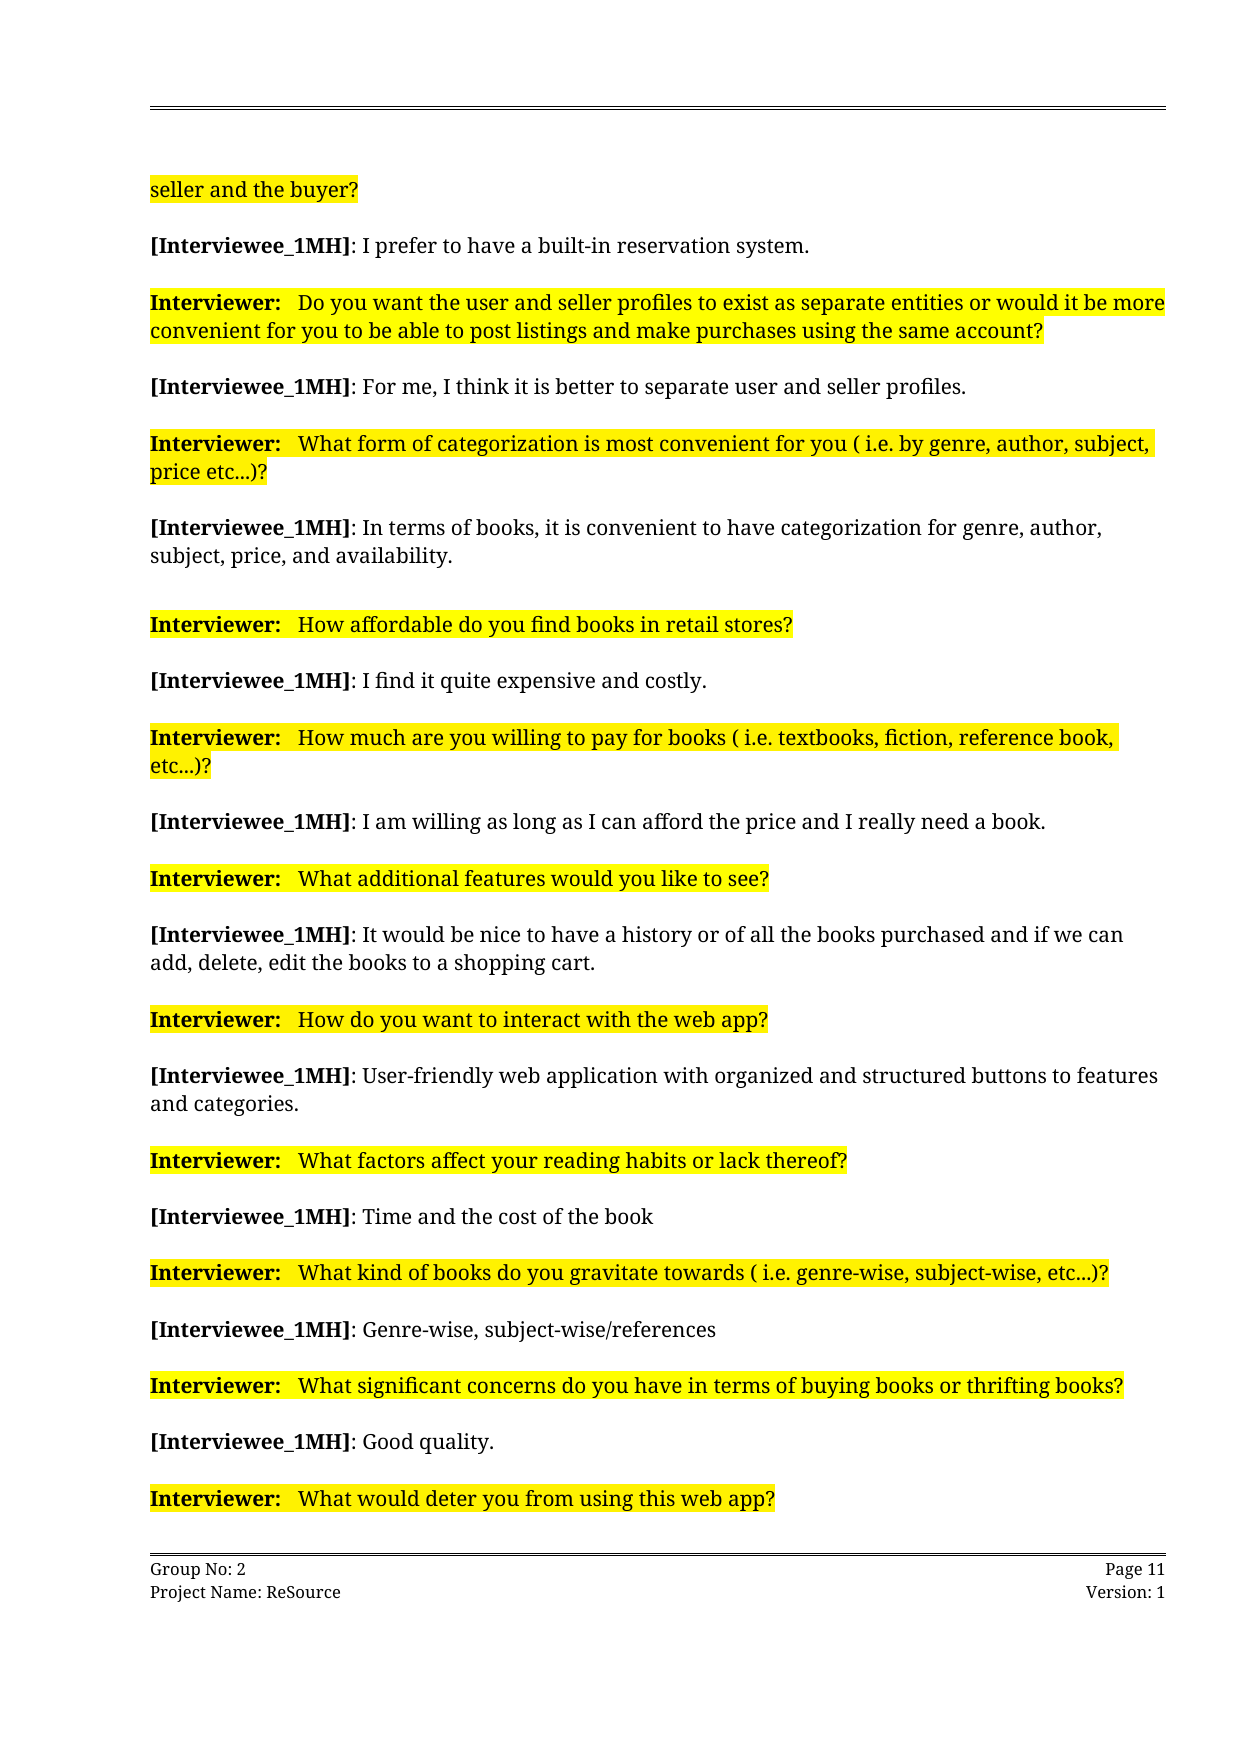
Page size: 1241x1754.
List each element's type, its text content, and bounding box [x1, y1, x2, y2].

text Interviewer: What kind of books do you gravitate towards ( i.e. genre-wise, subject-wise, etc...)? [150, 1258, 1166, 1287]
text [Interviewee_1MH]: It would be nice to have a history or of all the books purchased and if we can add, delete, edit the books to a shopping cart. [150, 920, 1166, 977]
text [Interviewee_1MH]: I am willing as long as I can afford the price and I really need a book. [150, 807, 1166, 836]
text Interviewer: What form of categorization is most convenient for you ( i.e. by genre, author, subject, price etc...)? [150, 429, 1166, 485]
text Interviewer: What would deter you from using this web app? [150, 1484, 1166, 1512]
text [Interviewee_1MH]: In terms of books, it is convenient to have categorization for genre, author, subject, price, and availability. [150, 513, 1166, 570]
text [Interviewee_1MH]: I find it quite expensive and costly. [150, 667, 1166, 695]
text seller and the buyer? [150, 175, 1166, 203]
text [Interviewee_1MH]: For me, I think it is better to separate user and seller profiles. [150, 372, 1166, 401]
text Interviewer: How do you want to interact with the web app? [150, 1005, 1166, 1033]
text Interviewer: Do you want the user and seller profiles to exist as separate entities or would it be more convenient for you to be able to post listings and make purchases using the same account? [150, 288, 1166, 344]
text Interviewer: What additional features would you like to see? [150, 864, 1166, 892]
text Interviewer: How much are you willing to pay for books ( i.e. textbooks, fiction, reference book, etc...)? [150, 723, 1166, 779]
text [Interviewee_1MH]: Genre-wise, subject-wise/references [150, 1315, 1166, 1343]
text [Interviewee_1MH]: I prefer to have a built-in reservation system. [150, 231, 1166, 260]
text [Interviewee_1MH]: Good quality. [150, 1427, 1166, 1456]
text Interviewer: How affordable do you find books in retail stores? [150, 610, 1166, 638]
text [Interviewee_1MH]: User-friendly web application with organized and structured buttons to features and categories. [150, 1061, 1166, 1118]
text Interviewer: What significant concerns do you have in terms of buying books or thrifting books? [150, 1371, 1166, 1399]
text Interviewer: What factors affect your reading habits or lack thereof? [150, 1146, 1166, 1174]
text [Interviewee_1MH]: Time and the cost of the book [150, 1202, 1166, 1230]
